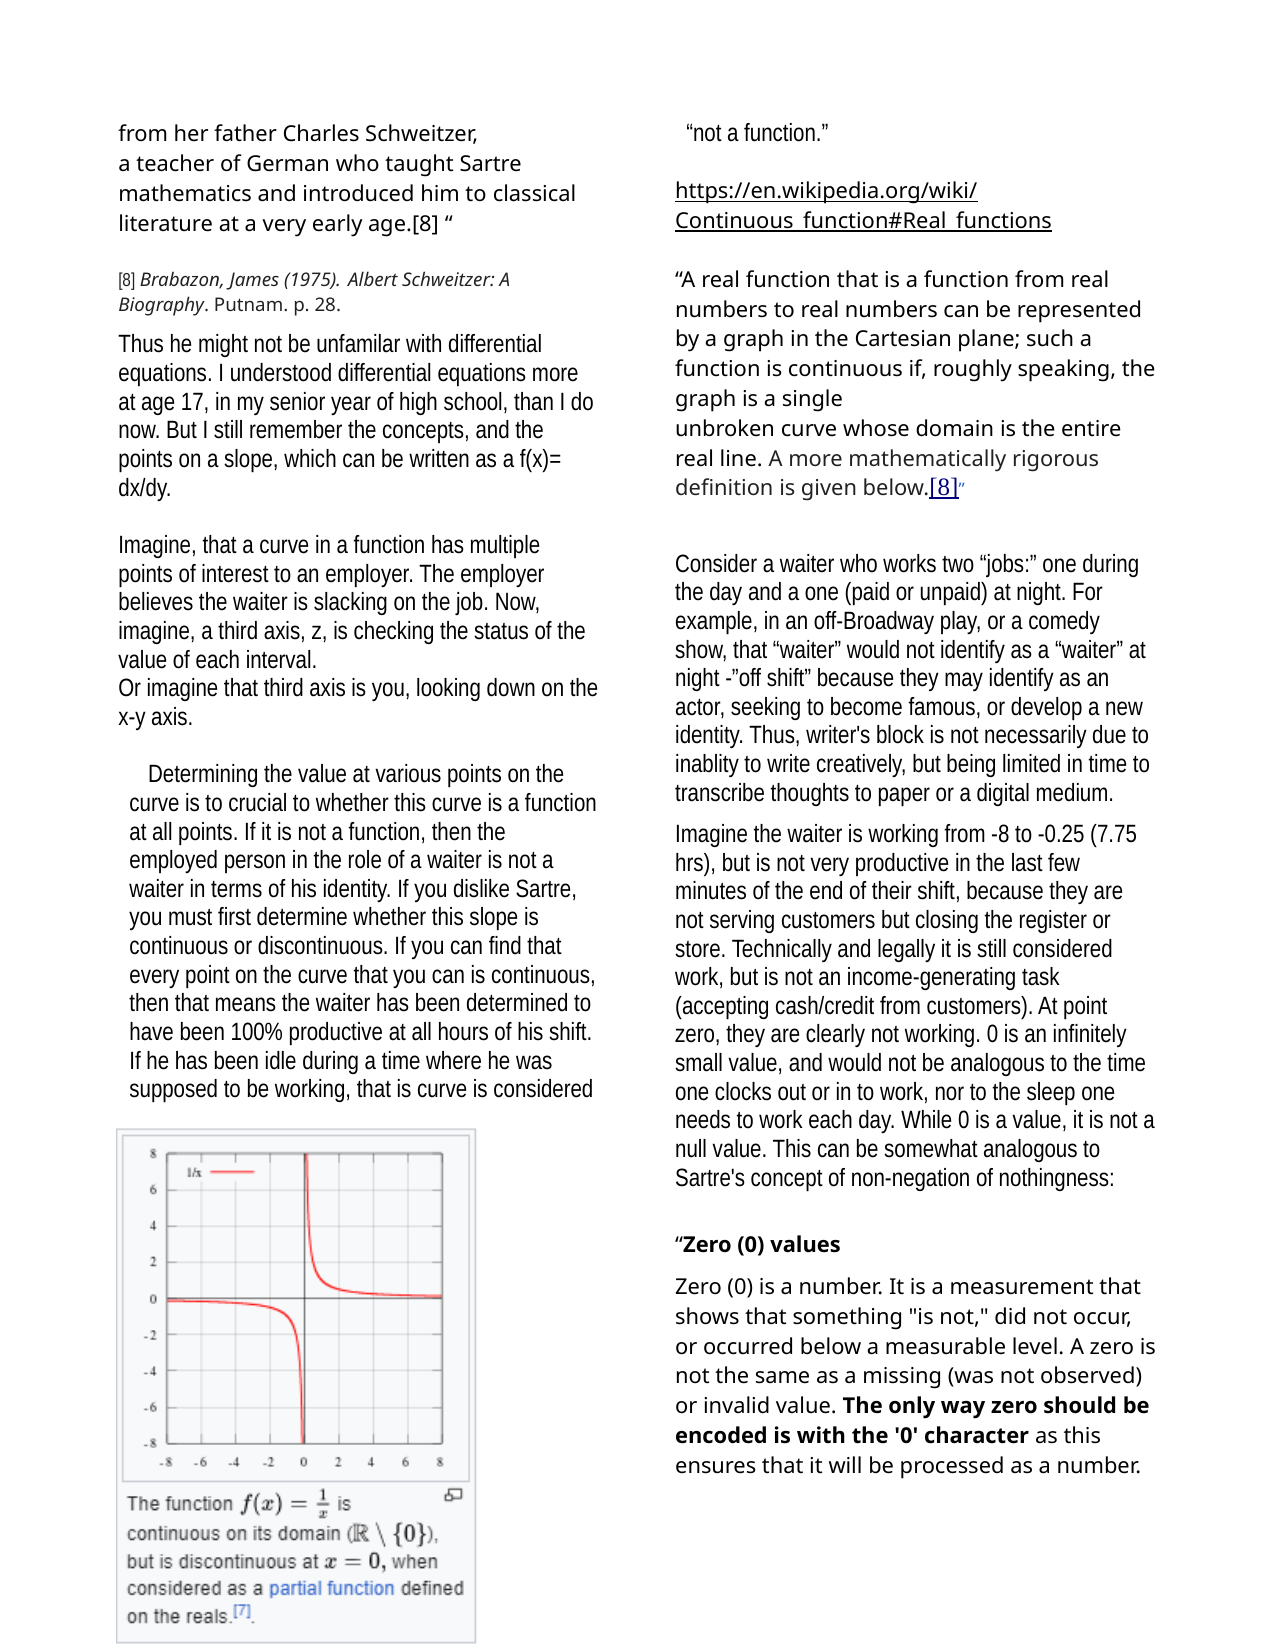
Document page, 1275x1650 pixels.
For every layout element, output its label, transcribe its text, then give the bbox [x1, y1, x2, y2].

picture [116, 1125, 478, 1650]
subtitle “Zero (0) values [675, 1229, 1157, 1259]
text Or imagine that third axis is you, looking down on the x-y axis. [118, 673, 600, 731]
text “A real function that is a function from real numbers to real numbers can be represented by a graph in the Cartesian plane; such a function is continuous if, roughly speaking, the graph is a single unbroken curve whose domain is the entire real line. A more mathematically rigorous definition is given below.[8]” [675, 264, 1157, 502]
text “not a function.” [686, 118, 1157, 147]
text Zero (0) is a number. It is a measurement that shows that something "is not," did not occur, or occurred below a measurable level. A zero is not the same as a missing (was not observed) or invalid value. The only way zero should be encoded is with the '0' character as this ensures that it will be processed as a number. [675, 1271, 1157, 1480]
text Thus he might not be unfamilar with differential equations. I understood differential equations more at age 17, in my senior year of high school, than I do now. But I still remember the concepts, and the points on a slope, which can be written as a f(x)= dx/dy. [118, 329, 600, 501]
text [8] Brabazon, James (1975). Albert Schweitzer: A Biography. Putnam. p. 28. [118, 266, 600, 317]
text Imagine, that a curve in a function has multiple points of interest to an employer. The employer believes the waiter is slacking on the job. Now, imagine, a third axis, z, is checking the status of the value of each interval. [118, 530, 600, 673]
text Imagine the waiter is working from -8 to -0.25 (7.75 hrs), but is not very productive in the last few minutes of the end of their shift, because they are not serving customers but closing the register or store. Technically and legally it is still considered work, but is not an income-generating task (accepting cash/credit from customers). At point zero, they are clearly not working. 0 is an infinitely small value, and would not be analogous to the time one clocks out or in to work, nor to the sleep one needs to work each day. While 0 is a value, it is not a null value. This can be somewhat analogous to Sartre's concept of non-negation of nothingness: [675, 819, 1157, 1191]
text from her father Charles Schweitzer, a teacher of German who taught Sartre mathematics and introduced him to classical literature at a very early age.[8] “ [118, 118, 600, 237]
text Determining the value at various points on the curve is to crucial to whether this curve is a function at all points. If it is not a function, then the employed person in the role of a waiter is not a waiter in terms of his identity. If you dislike Sartre, you must first determine whether this slope is continuous or discontinuous. If you can find that every point on the curve that you can is continuous, then that means the waiter has been determined to have been 100% productive at all hours of his shift. If he has been idle during a time where he was supposed to be working, that is curve is considered [129, 759, 600, 1103]
text https://en.wikipedia.org/wiki/Continuous_function#Real_functions [675, 175, 1157, 235]
text Consider a waiter who works two “jobs:” one during the day and a one (paid or unpaid) at night. For example, in an off-Broadway play, or a comedy show, that “waiter” would not identify as a “waiter” at night -”off shift” because they may identify as an actor, seeking to become famous, or develop a new identity. Thus, writer's block is not necessarily due to inablity to write creatively, but being limited in time to transcribe thoughts to paper or a digital medium. [675, 549, 1157, 806]
